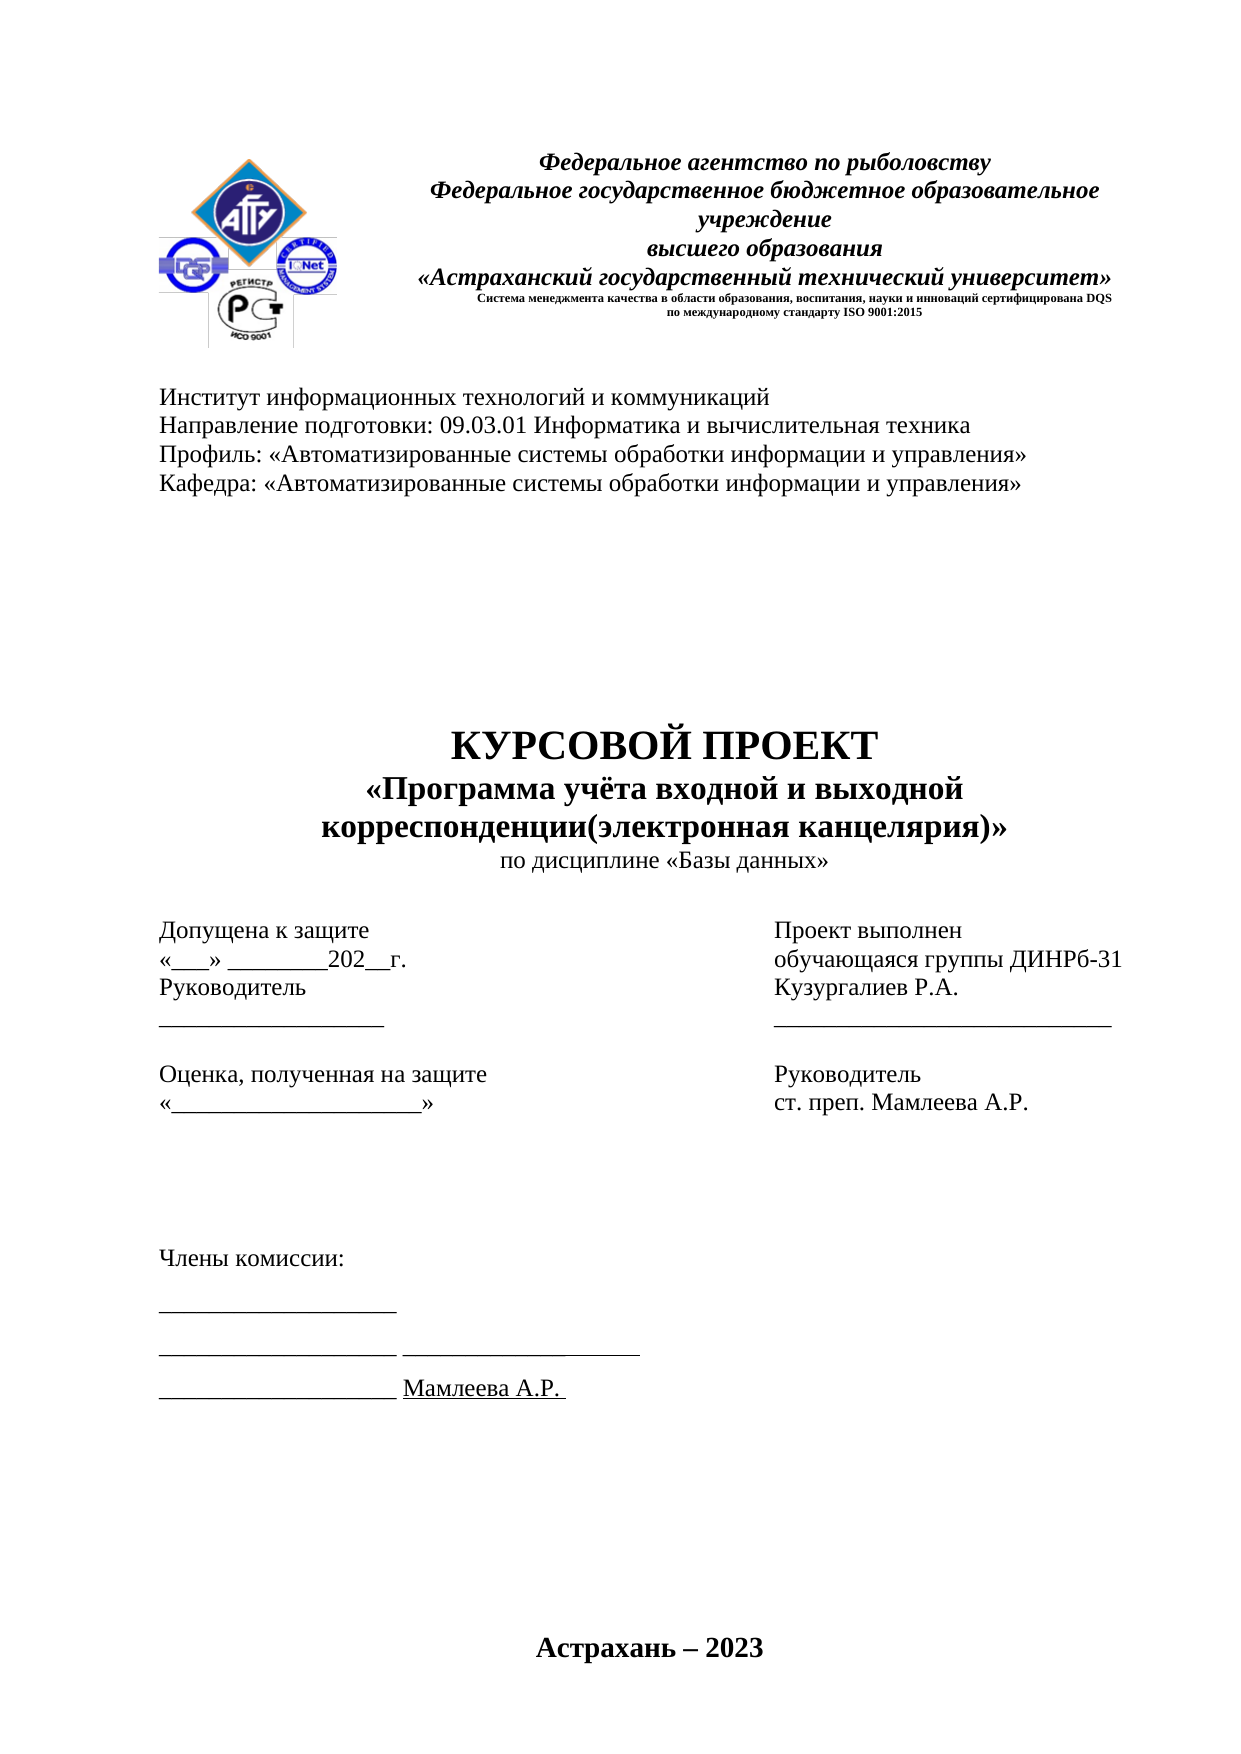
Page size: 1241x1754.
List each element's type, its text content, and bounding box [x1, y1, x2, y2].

table_cell Институт информационных технологий и коммуникаций Направление подготовки: 09.03.01 Информатика и вычислительная техника Профиль: «Автоматизированные системы обработки информации и управления» Кафедра: «Автоматизированные системы обработки информации и управления» [148, 353, 1181, 713]
table_cell Проект выполнен обучающаяся группы ДИНРб-31 Кузургалиев Р.А. ___________________________ Руководитель ст. преп. Мамлеева А.Р. [763, 915, 1181, 1178]
table_cell Допущена к защите «___» ________202__г. Руководитель __________________ Оценка, полученная на защите «____________________» [148, 915, 763, 1178]
table_header [148, 147, 349, 353]
table_cell КУРСОВОЙ ПРОЕКТ «Программа учёта входной и выходной корреспонденции(электронная канцелярия)» по дисциплине «Базы данных» [148, 713, 1181, 915]
table_cell [763, 1179, 1181, 1402]
table_header Федеральное агентство по рыболовству Федеральное государственное бюджетное образовательное учреждение высшего образования «Астраханский государственный технический университет» Система менеджмента качества в области образования, воспитания, науки и инноваций сертифицирована DQS по международному стандарту ISO 9001:2015 [349, 147, 1181, 353]
table_cell Члены комиссии: ___________________ ___________________ _____________ ___________________ Мамлеева А.Р. [148, 1179, 763, 1402]
picture [158, 159, 337, 348]
